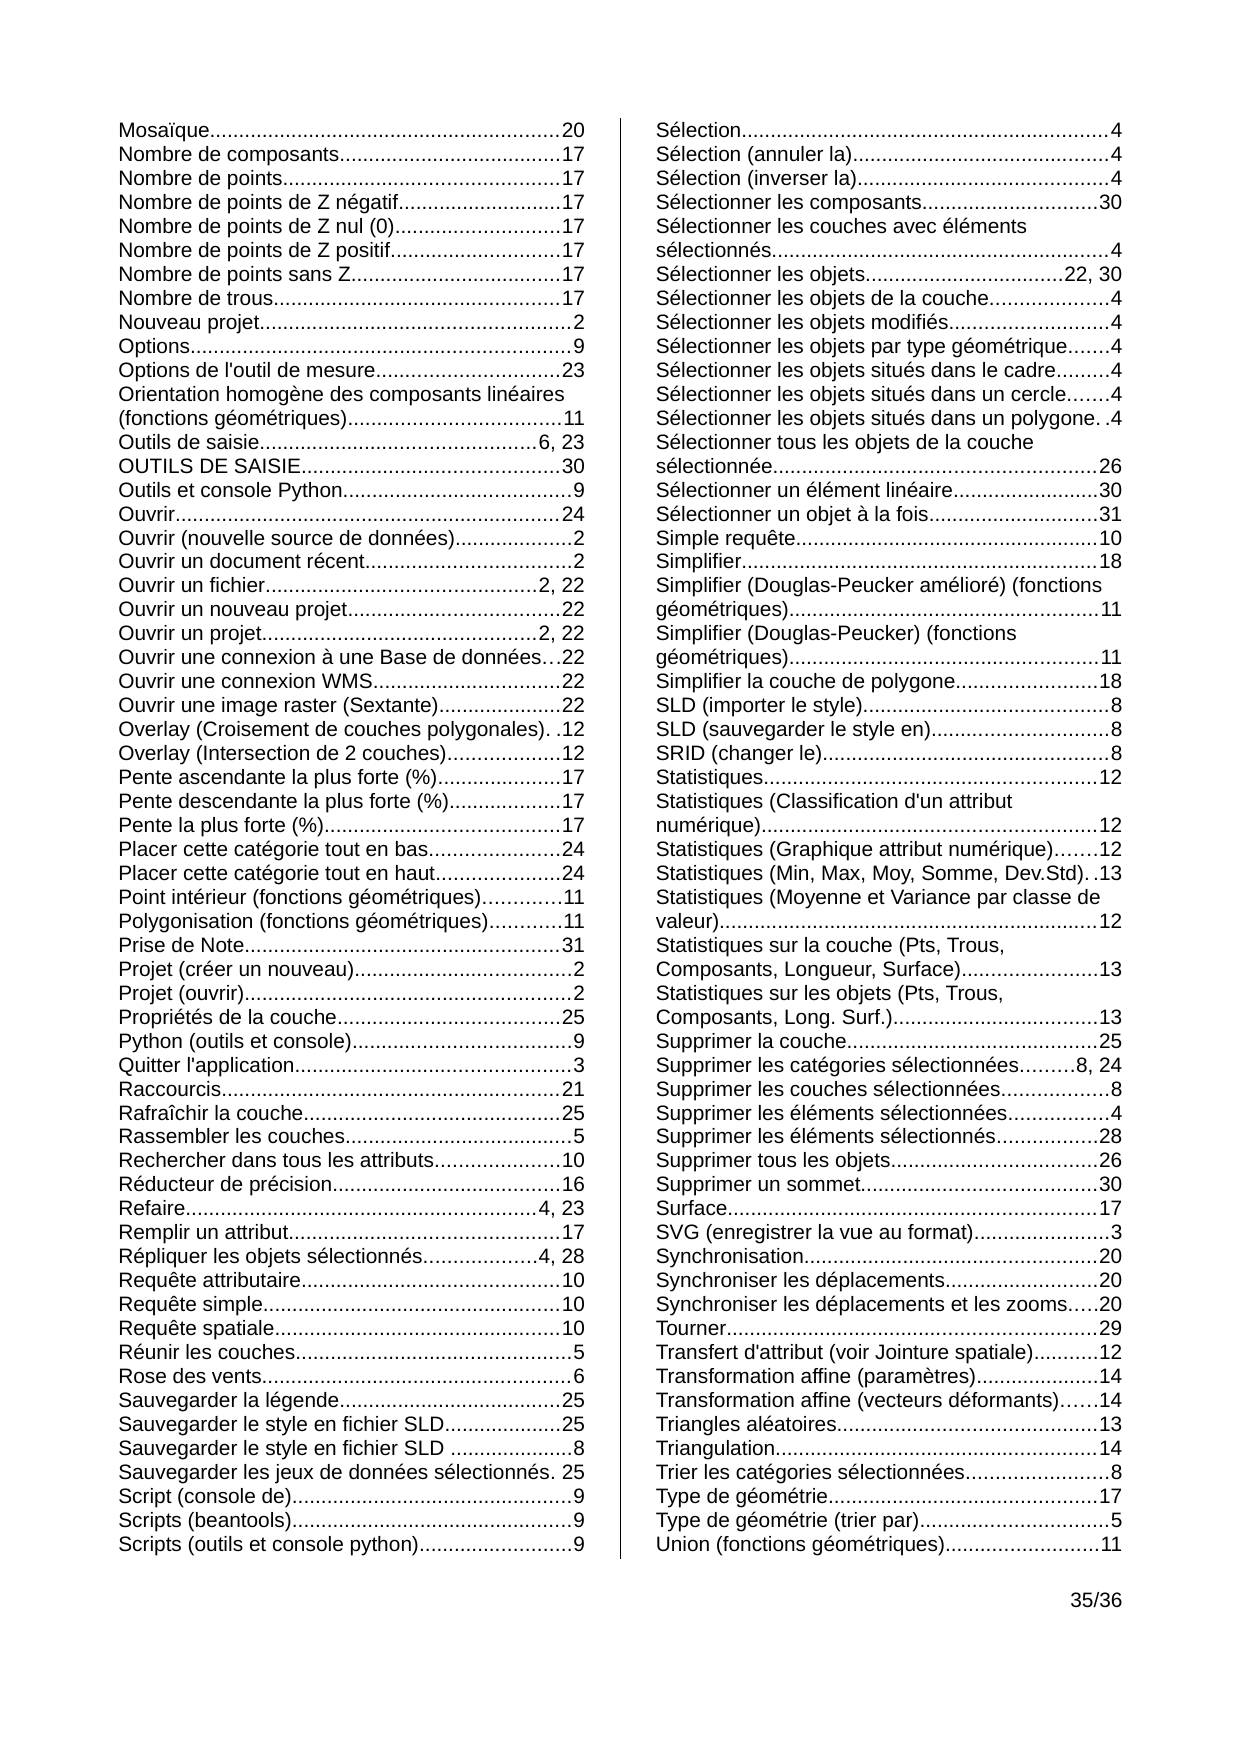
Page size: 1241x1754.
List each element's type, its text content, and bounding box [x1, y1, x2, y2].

text Supprimer les catégories sélectionnées 8, 24 [656, 1052, 1122, 1076]
text Simple requête 10 [656, 525, 1122, 549]
text Supprimer les éléments sélectionnées 4 [656, 1100, 1122, 1124]
text SLD (importer le style) 8 [656, 693, 1122, 717]
text Sélectionner les objets situés dans un polygone 4 [656, 406, 1122, 429]
text Statistiques 12 [656, 765, 1122, 789]
text Ouvrir un document récent 2 [118, 549, 585, 573]
text Propriétés de la couche 25 [118, 1004, 585, 1028]
text Nombre de points sans Z 17 [118, 262, 585, 286]
text Ouvrir 24 [118, 501, 585, 525]
text Triangulation 14 [656, 1436, 1122, 1460]
text Refaire 4, 23 [118, 1196, 585, 1220]
text Sélection (annuler la) 4 [656, 142, 1122, 166]
text Sauvegarder le style en fichier SLD 25 [118, 1412, 585, 1436]
text Scripts (beantools) 9 [118, 1508, 585, 1532]
text Répliquer les objets sélectionnés 4, 28 [118, 1244, 585, 1268]
text Simplifier (Douglas-Peucker amélioré) (fonctions géométriques) 11 [656, 573, 1122, 621]
text Overlay (Intersection de 2 couches) 12 [118, 741, 585, 765]
text Sélectionner un élément linéaire 30 [656, 477, 1122, 501]
text SVG (enregistrer la vue au format) 3 [656, 1220, 1122, 1244]
text Sélectionner les objets modifiés 4 [656, 310, 1122, 334]
text Placer cette catégorie tout en bas 24 [118, 837, 585, 861]
text Pente la plus forte (%) 17 [118, 813, 585, 837]
text Sélection 4 [656, 118, 1122, 142]
text SRID (changer le) 8 [656, 741, 1122, 765]
text Transformation affine (vecteurs déformants) 14 [656, 1388, 1122, 1412]
text Ouvrir un nouveau projet 22 [118, 597, 585, 621]
text Orientation homogène des composants linéaires (fonctions géométriques) 11 [118, 382, 585, 429]
text Sélectionner les objets situés dans le cadre 4 [656, 358, 1122, 382]
text Nombre de trous 17 [118, 286, 585, 310]
text Sélectionner les couches avec éléments sélectionnés 4 [656, 214, 1122, 262]
text Statistiques (Classification d'un attribut numérique) 12 [656, 789, 1122, 837]
text Nombre de points de Z nul (0) 17 [118, 214, 585, 238]
text Synchronisation 20 [656, 1244, 1122, 1268]
text Synchroniser les déplacements 20 [656, 1268, 1122, 1292]
text Supprimer les éléments sélectionnés 28 [656, 1124, 1122, 1148]
text Union (fonctions géométriques) 11 [656, 1532, 1122, 1556]
text Trier les catégories sélectionnées 8 [656, 1460, 1122, 1484]
text Python (outils et console) 9 [118, 1028, 585, 1052]
text Pente ascendante la plus forte (%) 17 [118, 765, 585, 789]
text Outils de saisie 6, 23 [118, 429, 585, 453]
text Scripts (outils et console python) 9 [118, 1532, 585, 1556]
text Type de géométrie 17 [656, 1484, 1122, 1508]
text Statistiques (Min, Max, Moy, Somme, Dev.Std) 13 [656, 861, 1122, 885]
text Sauvegarder les jeux de données sélectionnés 25 [118, 1460, 585, 1484]
text Nouveau projet 2 [118, 310, 585, 334]
text Requête spatiale 10 [118, 1316, 585, 1340]
text Type de géométrie (trier par) 5 [656, 1508, 1122, 1532]
text Rose des vents 6 [118, 1364, 585, 1388]
text Options de l'outil de mesure 23 [118, 358, 585, 382]
text Pente descendante la plus forte (%) 17 [118, 789, 585, 813]
text Tourner 29 [656, 1316, 1122, 1340]
text Rassembler les couches 5 [118, 1124, 585, 1148]
text Supprimer les couches sélectionnées 8 [656, 1076, 1122, 1100]
text Triangles aléatoires 13 [656, 1412, 1122, 1436]
text Supprimer la couche 25 [656, 1028, 1122, 1052]
text Nombre de points 17 [118, 166, 585, 190]
text Script (console de) 9 [118, 1484, 585, 1508]
text Surface 17 [656, 1196, 1122, 1220]
text Statistiques (Graphique attribut numérique) 12 [656, 837, 1122, 861]
text Raccourcis 21 [118, 1076, 585, 1100]
text Synchroniser les déplacements et les zooms 20 [656, 1292, 1122, 1316]
text Rechercher dans tous les attributs 10 [118, 1148, 585, 1172]
text Transfert d'attribut (voir Jointure spatiale) 12 [656, 1340, 1122, 1364]
text Requête attributaire 10 [118, 1268, 585, 1292]
text Simplifier la couche de polygone 18 [656, 669, 1122, 693]
text Ouvrir un projet 2, 22 [118, 621, 585, 645]
text Projet (ouvrir) 2 [118, 981, 585, 1004]
text Statistiques sur les objets (Pts, Trous, Composants, Long. Surf.) 13 [656, 981, 1122, 1028]
text Nombre de points de Z positif 17 [118, 238, 585, 262]
text Ouvrir (nouvelle source de données) 2 [118, 525, 585, 549]
text Ouvrir une connexion WMS 22 [118, 669, 585, 693]
text Sélectionner les objets par type géométrique 4 [656, 334, 1122, 358]
text OUTILS DE SAISIE 30 [118, 453, 585, 477]
text Requête simple 10 [118, 1292, 585, 1316]
text Outils et console Python 9 [118, 477, 585, 501]
text Overlay (Croisement de couches polygonales) 12 [118, 717, 585, 741]
text Nombre de points de Z négatif 17 [118, 190, 585, 214]
text Ouvrir un fichier 2, 22 [118, 573, 585, 597]
text Quitter l'application 3 [118, 1052, 585, 1076]
text Sélectionner un objet à la fois 31 [656, 501, 1122, 525]
text Ouvrir une image raster (Sextante) 22 [118, 693, 585, 717]
text SLD (sauvegarder le style en) 8 [656, 717, 1122, 741]
text Rafraîchir la couche 25 [118, 1100, 585, 1124]
text Réducteur de précision 16 [118, 1172, 585, 1196]
text Sélectionner les objets de la couche 4 [656, 286, 1122, 310]
text Sélectionner les objets 22, 30 [656, 262, 1122, 286]
text Sauvegarder le style en fichier SLD 8 [118, 1436, 585, 1460]
text Placer cette catégorie tout en haut 24 [118, 861, 585, 885]
text Remplir un attribut 17 [118, 1220, 585, 1244]
text Supprimer tous les objets 26 [656, 1148, 1122, 1172]
text Statistiques (Moyenne et Variance par classe de valeur) 12 [656, 885, 1122, 933]
text Simplifier 18 [656, 549, 1122, 573]
text Point intérieur (fonctions géométriques) 11 [118, 885, 585, 909]
text Sélection (inverser la) 4 [656, 166, 1122, 190]
text Statistiques sur la couche (Pts, Trous, Composants, Longueur, Surface) 13 [656, 933, 1122, 981]
text Réunir les couches 5 [118, 1340, 585, 1364]
text Options 9 [118, 334, 585, 358]
text Prise de Note 31 [118, 933, 585, 957]
text Sauvegarder la légende 25 [118, 1388, 585, 1412]
text Mosaïque 20 [118, 118, 585, 142]
text Polygonisation (fonctions géométriques) 11 [118, 909, 585, 933]
text Simplifier (Douglas-Peucker) (fonctions géométriques) 11 [656, 621, 1122, 669]
text Ouvrir une connexion à une Base de données 22 [118, 645, 585, 669]
text Sélectionner tous les objets de la couche sélectionnée 26 [656, 429, 1122, 477]
text Supprimer un sommet 30 [656, 1172, 1122, 1196]
text Projet (créer un nouveau) 2 [118, 957, 585, 981]
text Nombre de composants 17 [118, 142, 585, 166]
text Sélectionner les composants 30 [656, 190, 1122, 214]
text Transformation affine (paramètres) 14 [656, 1364, 1122, 1388]
text Sélectionner les objets situés dans un cercle 4 [656, 382, 1122, 406]
